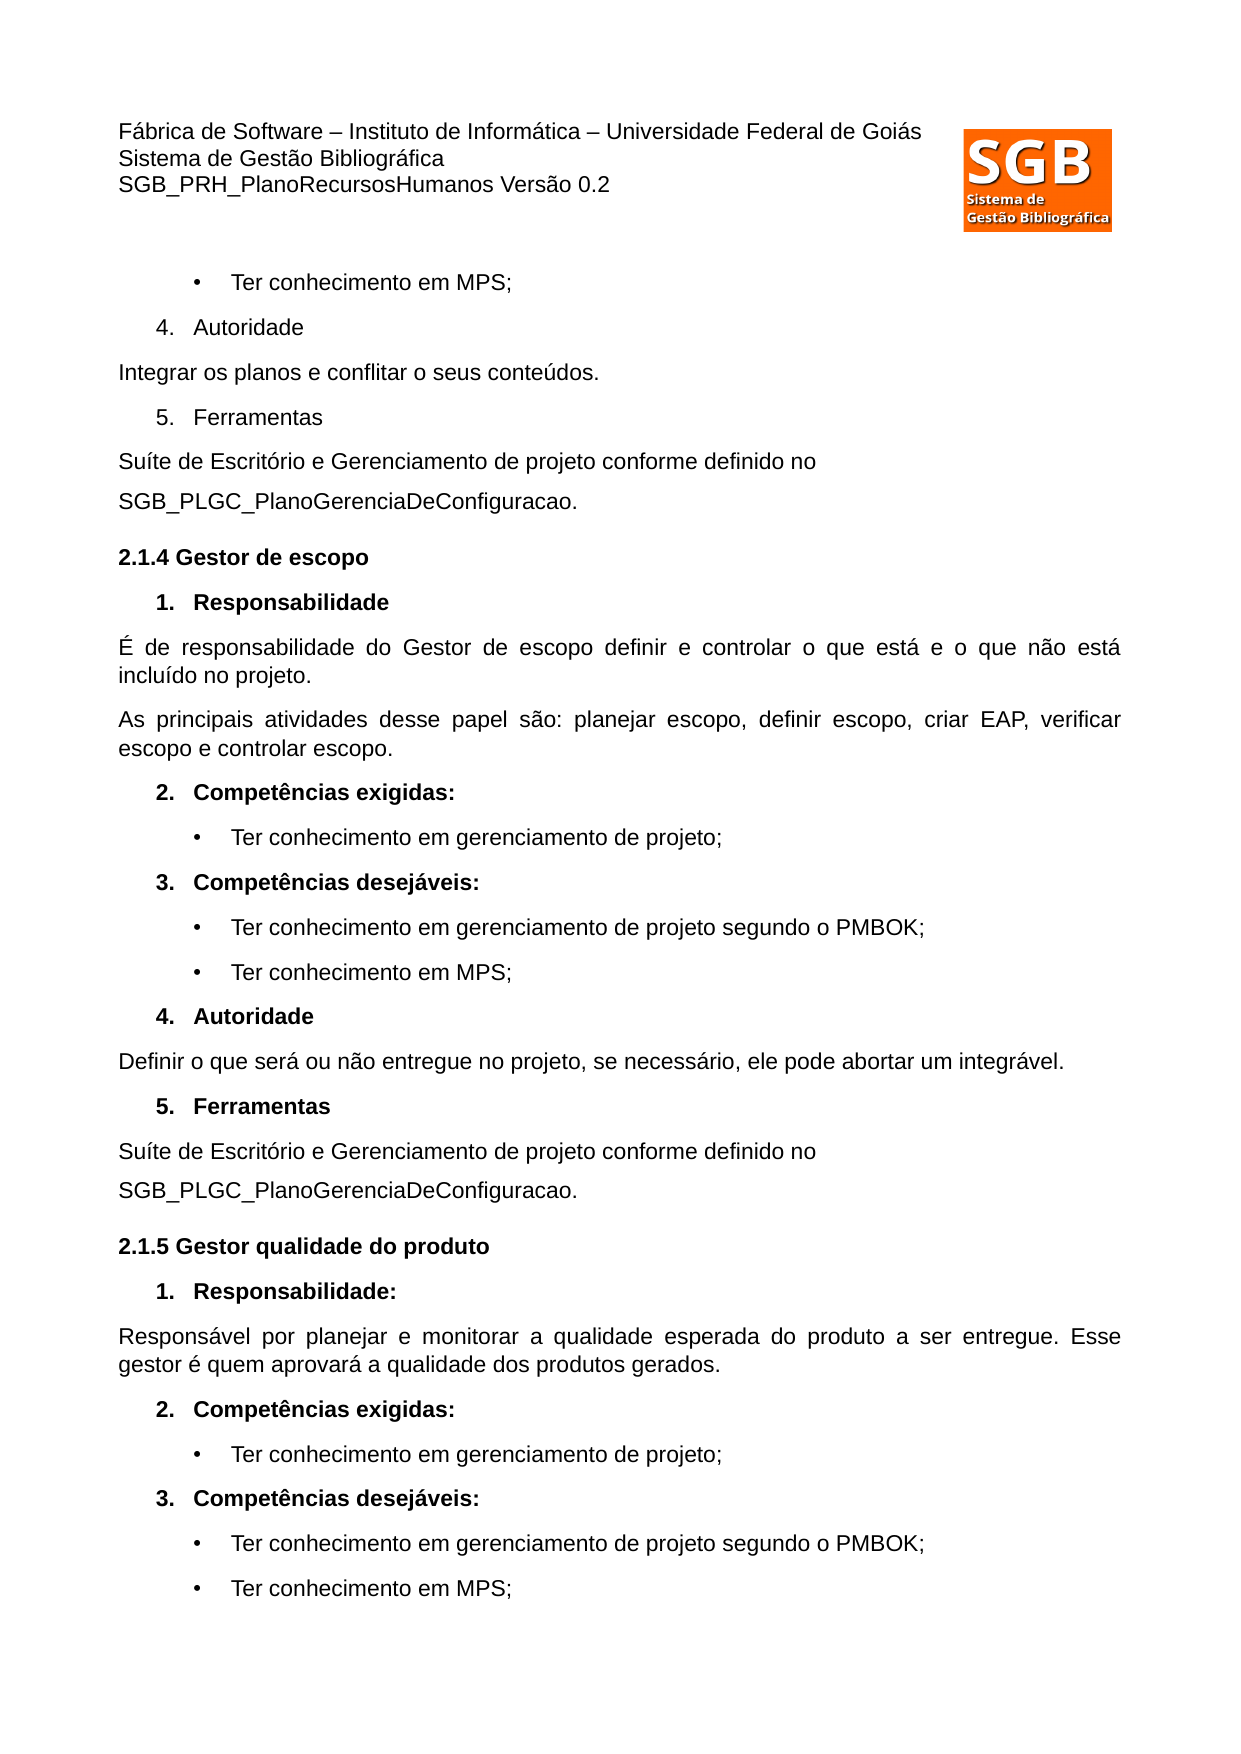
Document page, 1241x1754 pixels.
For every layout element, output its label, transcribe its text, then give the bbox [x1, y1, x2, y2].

list Ter conhecimento em gerenciamento de projeto; [193, 824, 1122, 851]
text Suíte de Escritório e Gerenciamento de projeto conforme definido no SGB_PLGC_PlanoGerenciaDeConfiguracao. [118, 1138, 1122, 1203]
list Ferramentas [156, 403, 1122, 430]
list Competências exigidas: [156, 779, 1122, 806]
list Ter conhecimento em gerenciamento de projeto segundo o PMBOK; [193, 914, 1122, 940]
list Autoridade [156, 314, 1122, 340]
text 2.1.5 Gestor qualidade do produto [118, 1233, 1122, 1260]
text Integrar os planos e conflitar o seus conteúdos. [118, 359, 1122, 385]
text As principais atividades desse papel são: planejar escopo, definir escopo, criar EAP, verificar escopo e controlar escopo. [118, 706, 1122, 761]
list Ferramentas [156, 1093, 1122, 1119]
text 2.1.4 Gestor de escopo [118, 544, 1122, 570]
text Definir o que será ou não entregue no projeto, se necessário, ele pode abortar um integrável. [118, 1048, 1122, 1074]
list Ter conhecimento em MPS; [193, 1575, 1122, 1601]
list Competências exigidas: [156, 1396, 1122, 1422]
list Ter conhecimento em MPS; [193, 269, 1122, 296]
list Autoridade [156, 1003, 1122, 1030]
picture [963, 129, 1112, 232]
list Responsabilidade [156, 589, 1122, 615]
list Ter conhecimento em gerenciamento de projeto; [193, 1441, 1122, 1467]
list Competências desejáveis: [156, 1485, 1122, 1512]
text É de responsabilidade do Gestor de escopo definir e controlar o que está e o que não está incluído no projeto. [118, 633, 1122, 688]
list Responsabilidade: [156, 1278, 1122, 1304]
text Responsável por planejar e monitorar a qualidade esperada do produto a ser entregue. Esse gestor é quem aprovará a qualidade dos produtos gerados. [118, 1323, 1122, 1377]
list Competências desejáveis: [156, 869, 1122, 895]
list Ter conhecimento em MPS; [193, 958, 1122, 985]
text Suíte de Escritório e Gerenciamento de projeto conforme definido no SGB_PLGC_PlanoGerenciaDeConfiguracao. [118, 448, 1122, 514]
list Ter conhecimento em gerenciamento de projeto segundo o PMBOK; [193, 1530, 1122, 1557]
